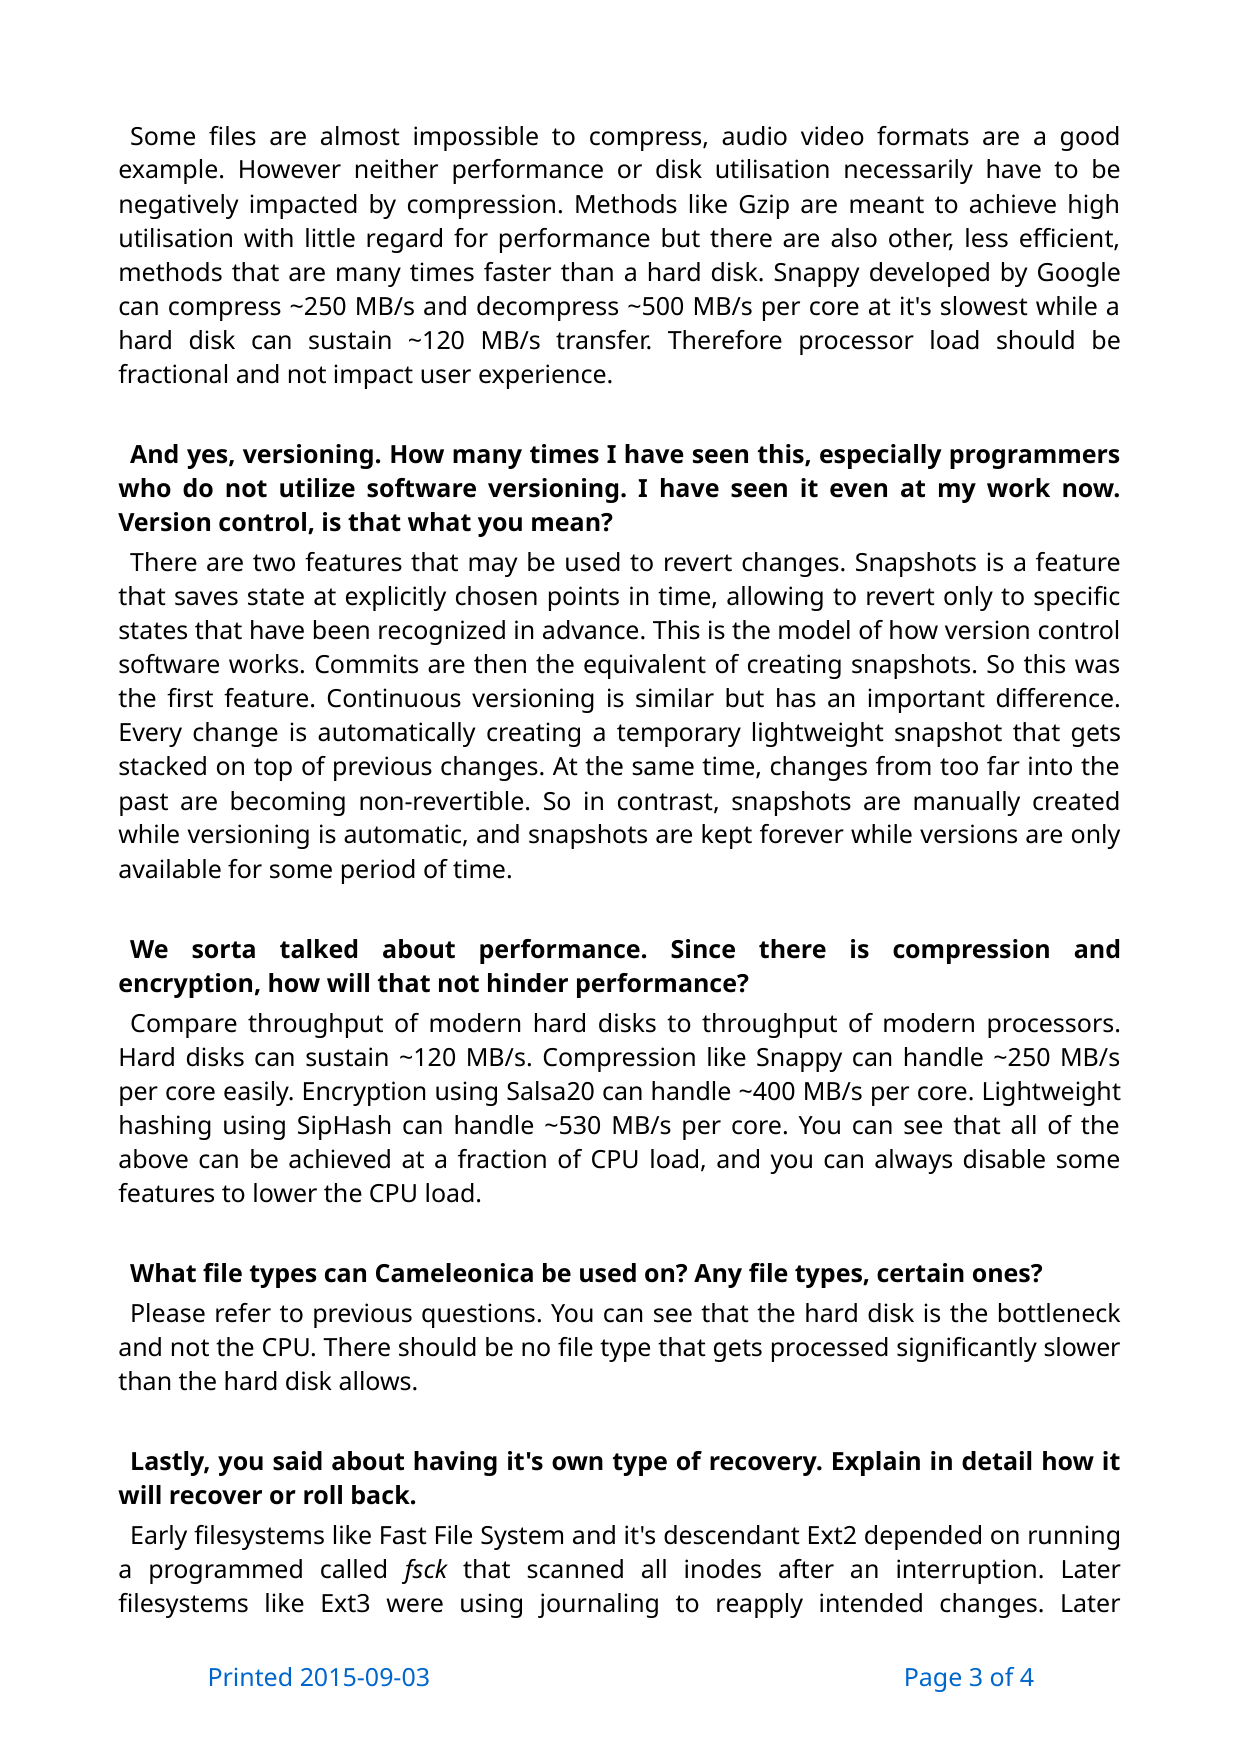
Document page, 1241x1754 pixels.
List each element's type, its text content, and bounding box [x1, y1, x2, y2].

text Some files are almost impossible to compress, audio video formats are a good example. However neither performance or disk utilisation necessarily have to be negatively impacted by compression. Methods like Gzip are meant to achieve high utilisation with little regard for performance but there are also other, less efficient, methods that are many times faster than a hard disk. Snappy developed by Google can compress ~250 MB/s and decompress ~500 MB/s per core at it's slowest while a hard disk can sustain ~120 MB/s transfer. Therefore processor load should be fractional and not impact user experience. [118, 118, 1122, 391]
text Compare throughput of modern hard disks to throughput of modern processors. Hard disks can sustain ~120 MB/s. Compression like Snappy can handle ~250 MB/s per core easily. Encryption using Salsa20 can handle ~400 MB/s per core. Lightweight hashing using SipHash can handle ~530 MB/s per core. You can see that all of the above can be achieved at a fraction of CPU load, and you can always disable some features to lower the CPU load. [118, 1005, 1122, 1210]
text And yes, versioning. How many times I have seen this, especially programmers who do not utilize software versioning. I have seen it even at my work now. Version control, is that what you mean? [118, 437, 1122, 539]
text Please refer to previous questions. You can see that the hard disk is the bottleneck and not the CPU. There should be no file type that gets processed significantly slower than the hard disk allows. [118, 1296, 1122, 1398]
text Early filesystems like Fast File System and it's descendant Ext2 depended on running a programmed called fsck that scanned all inodes after an interruption. Later filesystems like Ext3 were using journaling to reapply intended changes. Later [118, 1518, 1122, 1620]
text We sorta talked about performance. Since there is compression and encryption, how will that not hinder performance? [118, 931, 1122, 999]
text There are two features that may be used to revert changes. Snapshots is a feature that saves state at explicitly chosen points in time, allowing to revert only to specific states that have been recognized in advance. This is the model of how version control software works. Commits are then the equivalent of creating snapshots. So this was the first feature. Continuous versioning is similar but has an important difference. Every change is automatically creating a temporary lightweight snapshot that gets stacked on top of previous changes. At the same time, changes from too far into the past are becoming non-revertible. So in contrast, snapshots are manually created while versioning is automatic, and snapshots are kept forever while versions are only available for some period of time. [118, 545, 1122, 885]
text What file types can Cameleonica be used on? Any file types, certain ones? [118, 1256, 1122, 1290]
text Lastly, you said about having it's own type of recovery. Explain in detail how it will recover or roll back. [118, 1444, 1122, 1512]
